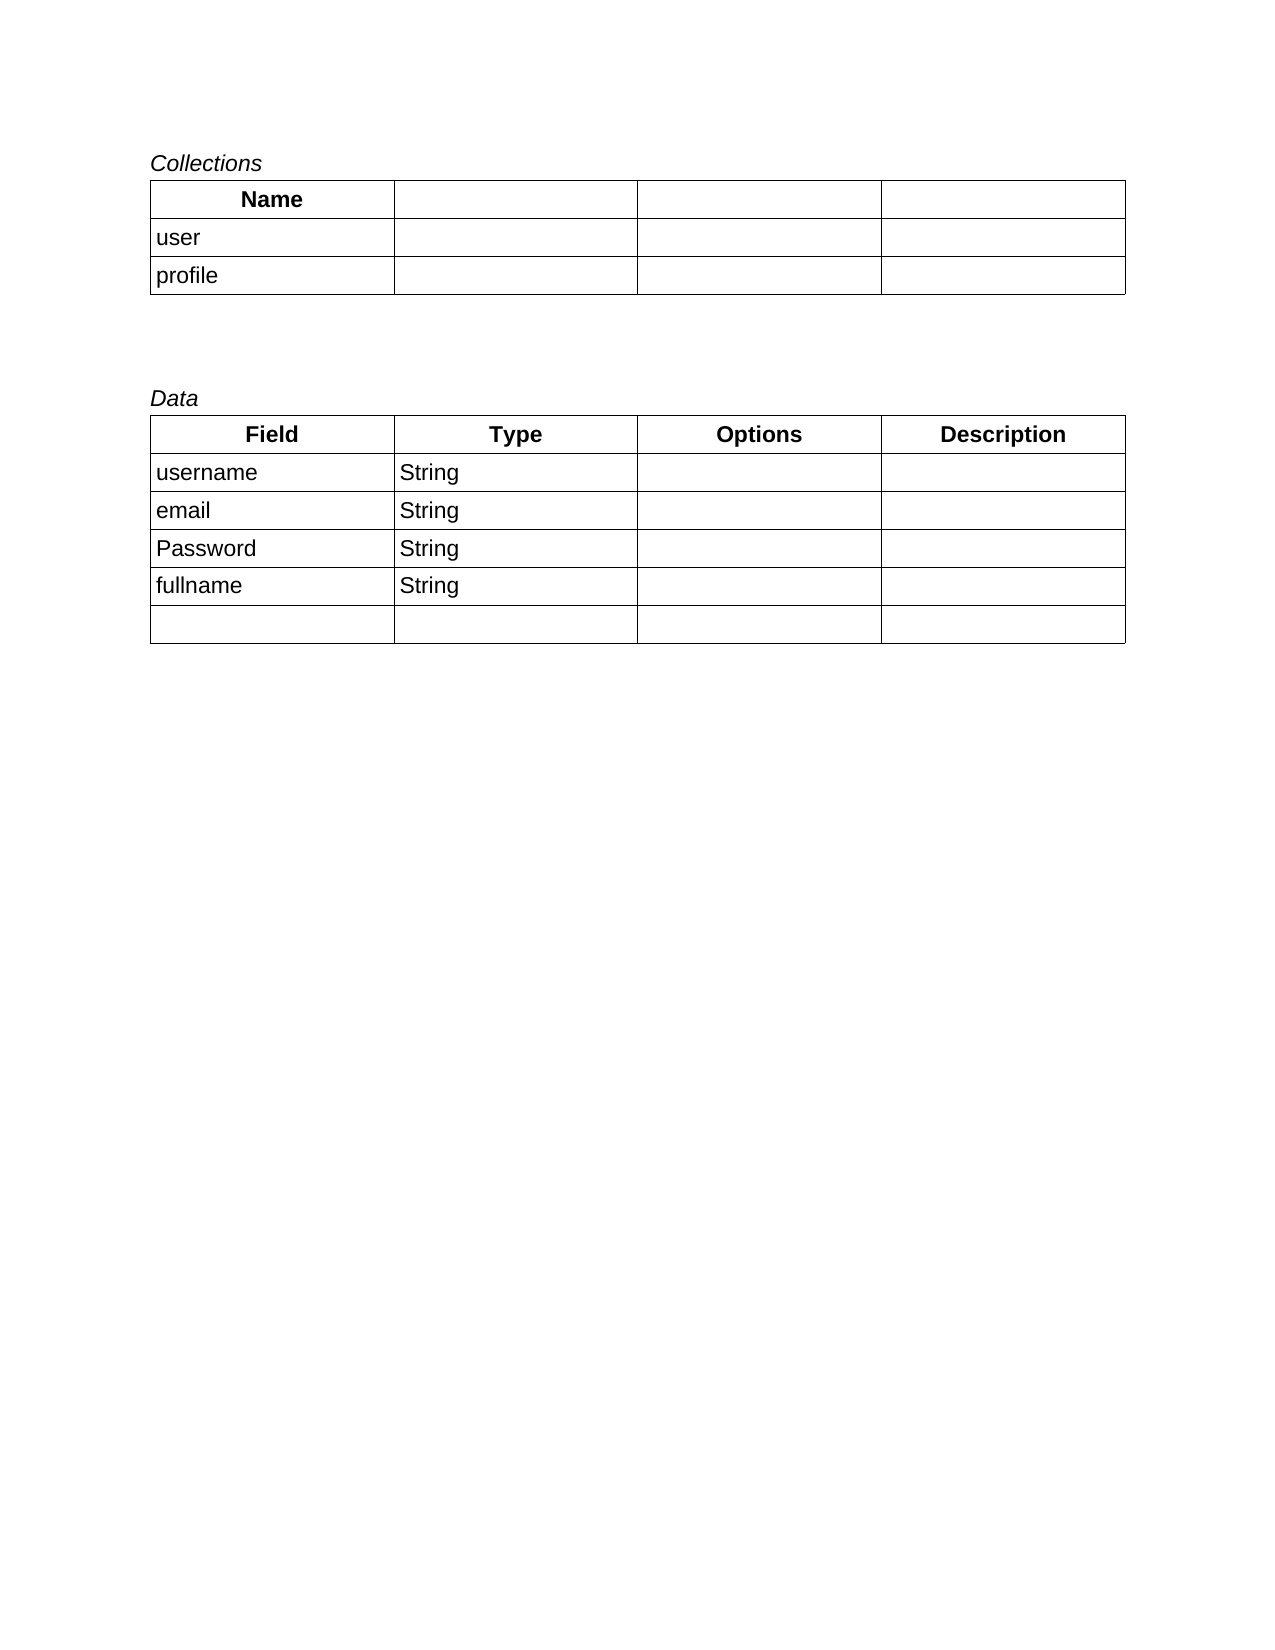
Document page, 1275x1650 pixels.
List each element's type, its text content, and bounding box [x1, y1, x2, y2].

table_cell [638, 492, 881, 529]
table_cell [638, 219, 881, 256]
table_cell [882, 606, 1125, 642]
table_cell [395, 257, 637, 294]
table_header Name [151, 181, 394, 218]
table_cell user [151, 219, 394, 256]
table_cell [882, 257, 1125, 294]
table_header Field [151, 416, 394, 453]
table_cell Password [151, 530, 394, 567]
table_cell [638, 568, 881, 604]
table_cell [395, 219, 637, 256]
table_cell [882, 568, 1125, 604]
text Collections [150, 150, 1125, 176]
table_cell [151, 606, 394, 642]
table_cell [638, 257, 881, 294]
table_cell String [395, 492, 637, 529]
table_cell [882, 219, 1125, 256]
table_cell [882, 454, 1125, 491]
text Data [150, 385, 1125, 411]
table_cell String [395, 530, 637, 567]
table_cell username [151, 454, 394, 491]
table_cell [638, 530, 881, 567]
table_cell [882, 530, 1125, 567]
table_header Options [638, 416, 881, 453]
table_header [882, 181, 1125, 218]
table_header Description [882, 416, 1125, 453]
table_header [638, 181, 881, 218]
table_cell [638, 606, 881, 642]
table_cell [882, 492, 1125, 529]
table_cell String [395, 454, 637, 491]
table_cell String [395, 568, 637, 604]
table_cell email [151, 492, 394, 529]
table_cell [638, 454, 881, 491]
table_cell fullname [151, 568, 394, 604]
table_cell [395, 606, 637, 642]
table_header [395, 181, 637, 218]
table_cell profile [151, 257, 394, 294]
table_header Type [395, 416, 637, 453]
